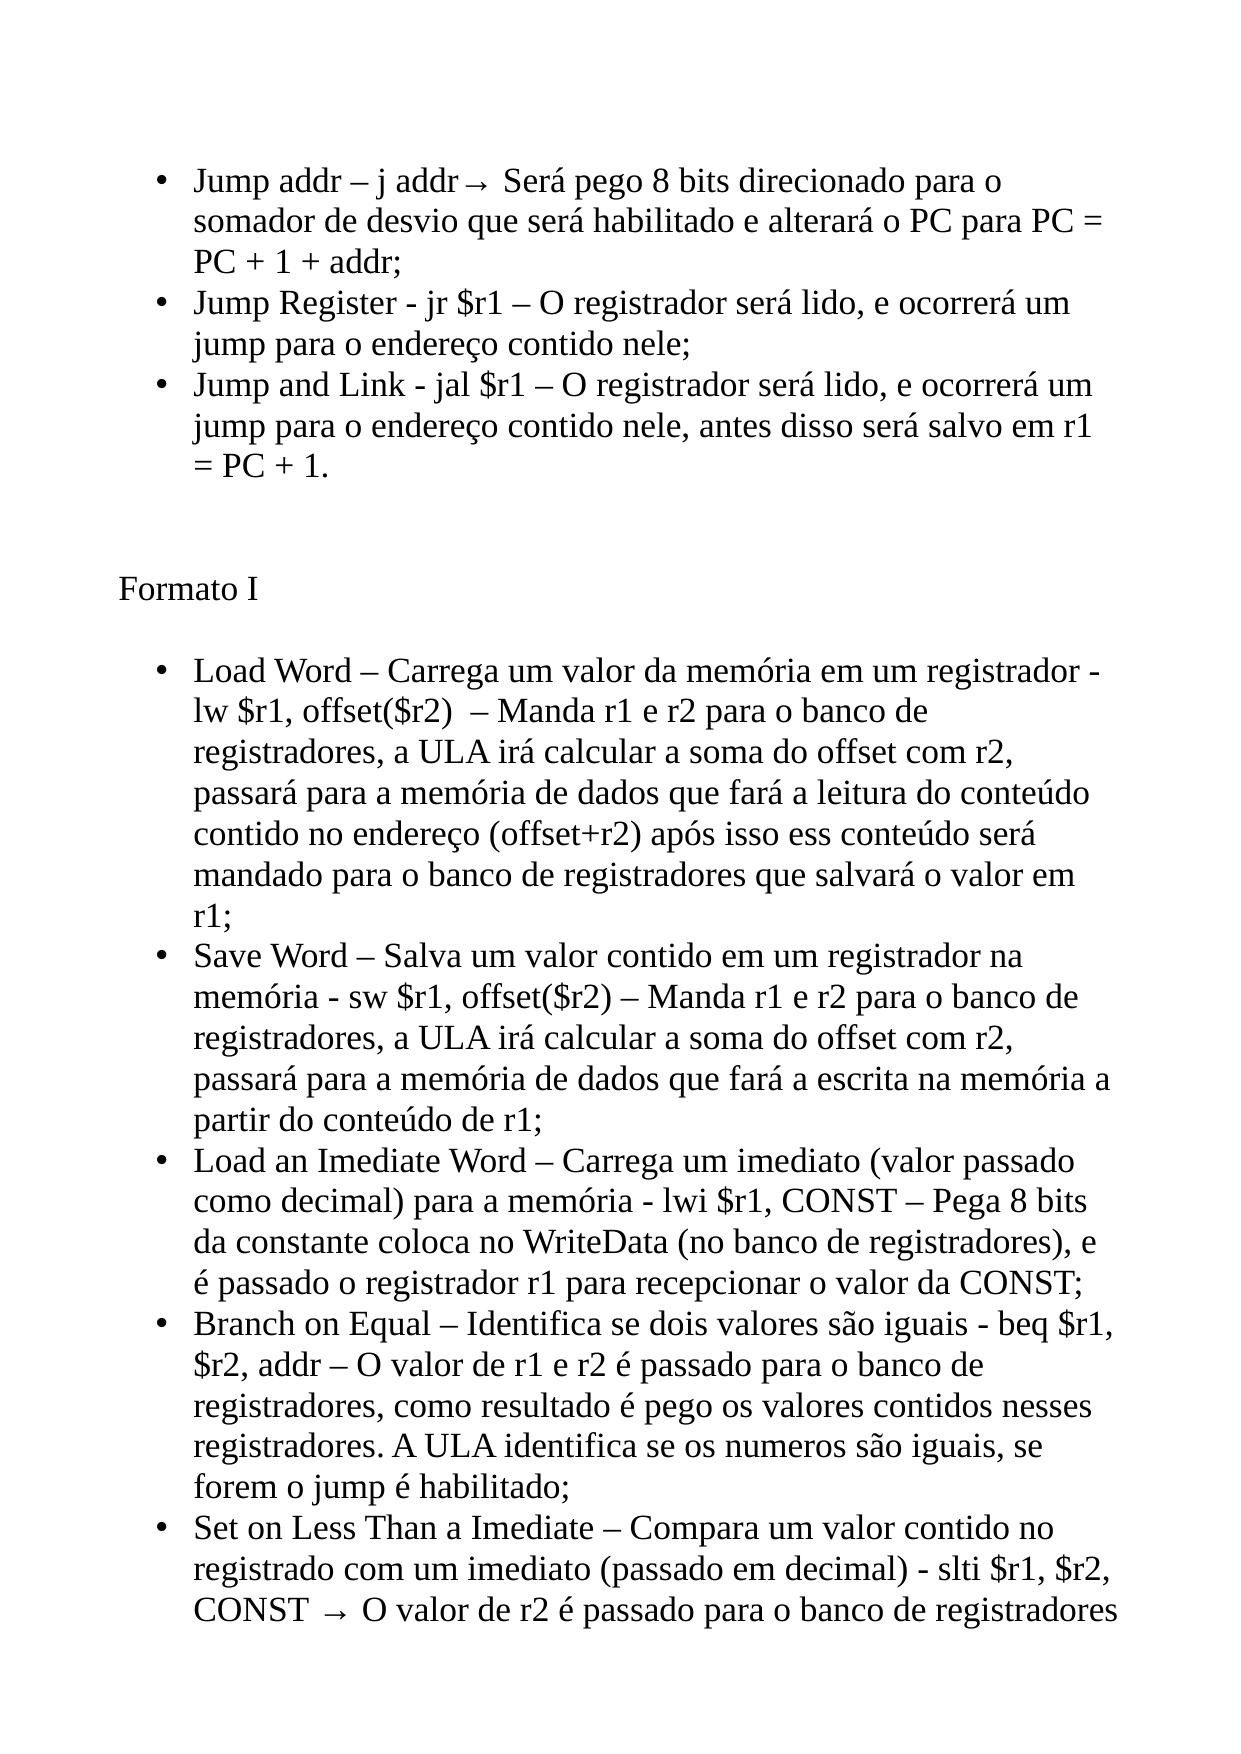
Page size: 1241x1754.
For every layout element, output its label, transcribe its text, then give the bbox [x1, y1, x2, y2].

list Jump and Link - jal $r1 – O registrador será lido, e ocorrerá um jump para o endereço contido nele, antes disso será salvo em r1 = PC + 1. [156, 363, 1122, 486]
list Load Word – Carrega um valor da memória em um registrador - lw $r1, offset($r2) – Manda r1 e r2 para o banco de registradores, a ULA irá calcular a soma do offset com r2, passará para a memória de dados que fará a leitura do conteúdo contido no endereço (offset+r2) após isso ess conteúdo será mandado para o banco de registradores que salvará o valor em r1; [156, 649, 1122, 935]
text Formato I [118, 567, 1122, 608]
list Save Word – Salva um valor contido em um registrador na memória - sw $r1, offset($r2) – Manda r1 e r2 para o banco de registradores, a ULA irá calcular a soma do offset com r2, passará para a memória de dados que fará a escrita na memória a partir do conteúdo de r1; [156, 935, 1122, 1139]
list Set on Less Than a Imediate – Compara um valor contido no registrado com um imediato (passado em decimal) - slti $r1, $r2, CONST → O valor de r2 é passado para o banco de registradores [156, 1506, 1122, 1629]
list Jump Register - jr $r1 – O registrador será lido, e ocorrerá um jump para o endereço contido nele; [156, 281, 1122, 363]
list Jump addr – j addr→ Será pego 8 bits direcionado para o somador de desvio que será habilitado e alterará o PC para PC = PC + 1 + addr; [156, 159, 1122, 281]
list Load an Imediate Word – Carrega um imediato (valor passado como decimal) para a memória - lwi $r1, CONST – Pega 8 bits da constante coloca no WriteData (no banco de registradores), e é passado o registrador r1 para recepcionar o valor da CONST; [156, 1139, 1122, 1302]
list Branch on Equal – Identifica se dois valores são iguais - beq $r1, $r2, addr – O valor de r1 e r2 é passado para o banco de registradores, como resultado é pego os valores contidos nesses registradores. A ULA identifica se os numeros são iguais, se forem o jump é habilitado; [156, 1302, 1122, 1506]
